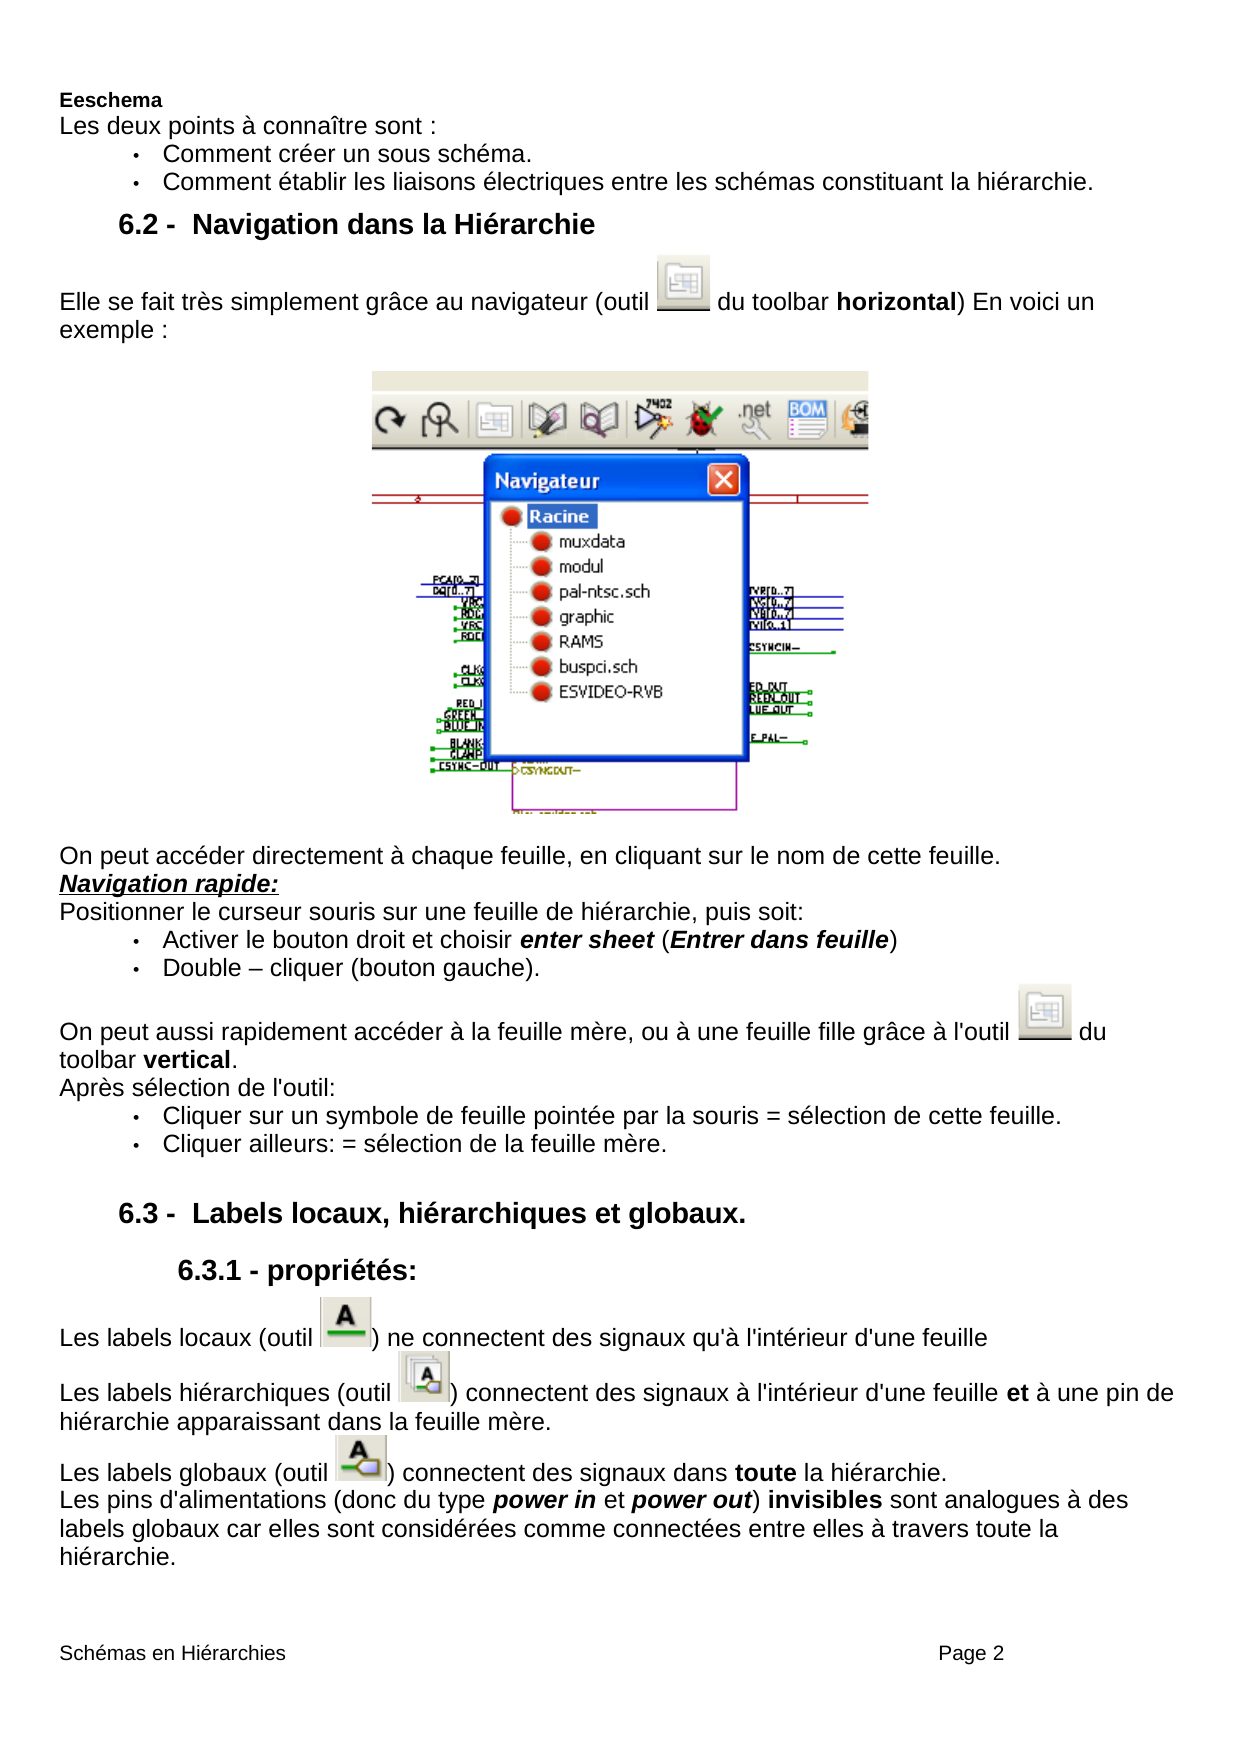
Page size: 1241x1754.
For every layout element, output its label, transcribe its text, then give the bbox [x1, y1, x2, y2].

text Les labels globaux (outil ) connectent des signaux dans toute la hiérarchie. [59, 1435, 1181, 1486]
text Les labels locaux (outil ) ne connectent des signaux qu'à l'intérieur d'une feuille [59, 1298, 1181, 1352]
picture [657, 252, 711, 311]
list Comment établir les liaisons électriques entre les schémas constituant la hiérarchie. [133, 168, 1181, 196]
picture [371, 371, 869, 814]
picture [320, 1297, 372, 1347]
picture [1018, 982, 1072, 1040]
list Comment créer un sous schéma. [133, 140, 1181, 168]
list Cliquer ailleurs: = sélection de la feuille mère. [133, 1129, 1181, 1158]
text Les deux points à connaître sont : [59, 112, 1181, 140]
picture [398, 1351, 450, 1402]
text Après sélection de l'outil: [59, 1073, 1181, 1102]
text Elle se fait très simplement grâce au navigateur (outil du toolbar horizontal) En voici un exemple : [59, 252, 1181, 344]
list Double – cliquer (bouton gauche). [133, 954, 1181, 982]
subtitle propriétés: [177, 1253, 1181, 1286]
text Les pins d'alimentations (donc du type power in et power out) invisibles sont analogues à des labels globaux car elles sont considérées comme connectées entre elles à travers toute la hiérarchie. [59, 1486, 1181, 1571]
picture [335, 1435, 387, 1481]
list Cliquer sur un symbole de feuille pointée par la souris = sélection de cette feuille. [133, 1102, 1181, 1129]
list Activer le bouton droit et choisir enter sheet (Entrer dans feuille) [133, 926, 1181, 954]
text On peut aussi rapidement accéder à la feuille mère, ou à une feuille fille grâce à l'outil du toolbar vertical. [59, 982, 1181, 1073]
text On peut accéder directement à chaque feuille, en cliquant sur le nom de cette feuille. [59, 842, 1181, 870]
text Positionner le curseur souris sur une feuille de hiérarchie, puis soit: [59, 898, 1181, 926]
subtitle Navigation dans la Hiérarchie [118, 208, 1181, 240]
text Les labels hiérarchiques (outil ) connectent des signaux à l'intérieur d'une feuille et à une pin de hiérarchie apparaissant dans la feuille mère. [59, 1352, 1181, 1435]
subtitle Labels locaux, hiérarchiques et globaux. [118, 1197, 1181, 1230]
text Navigation rapide: [59, 870, 1181, 898]
